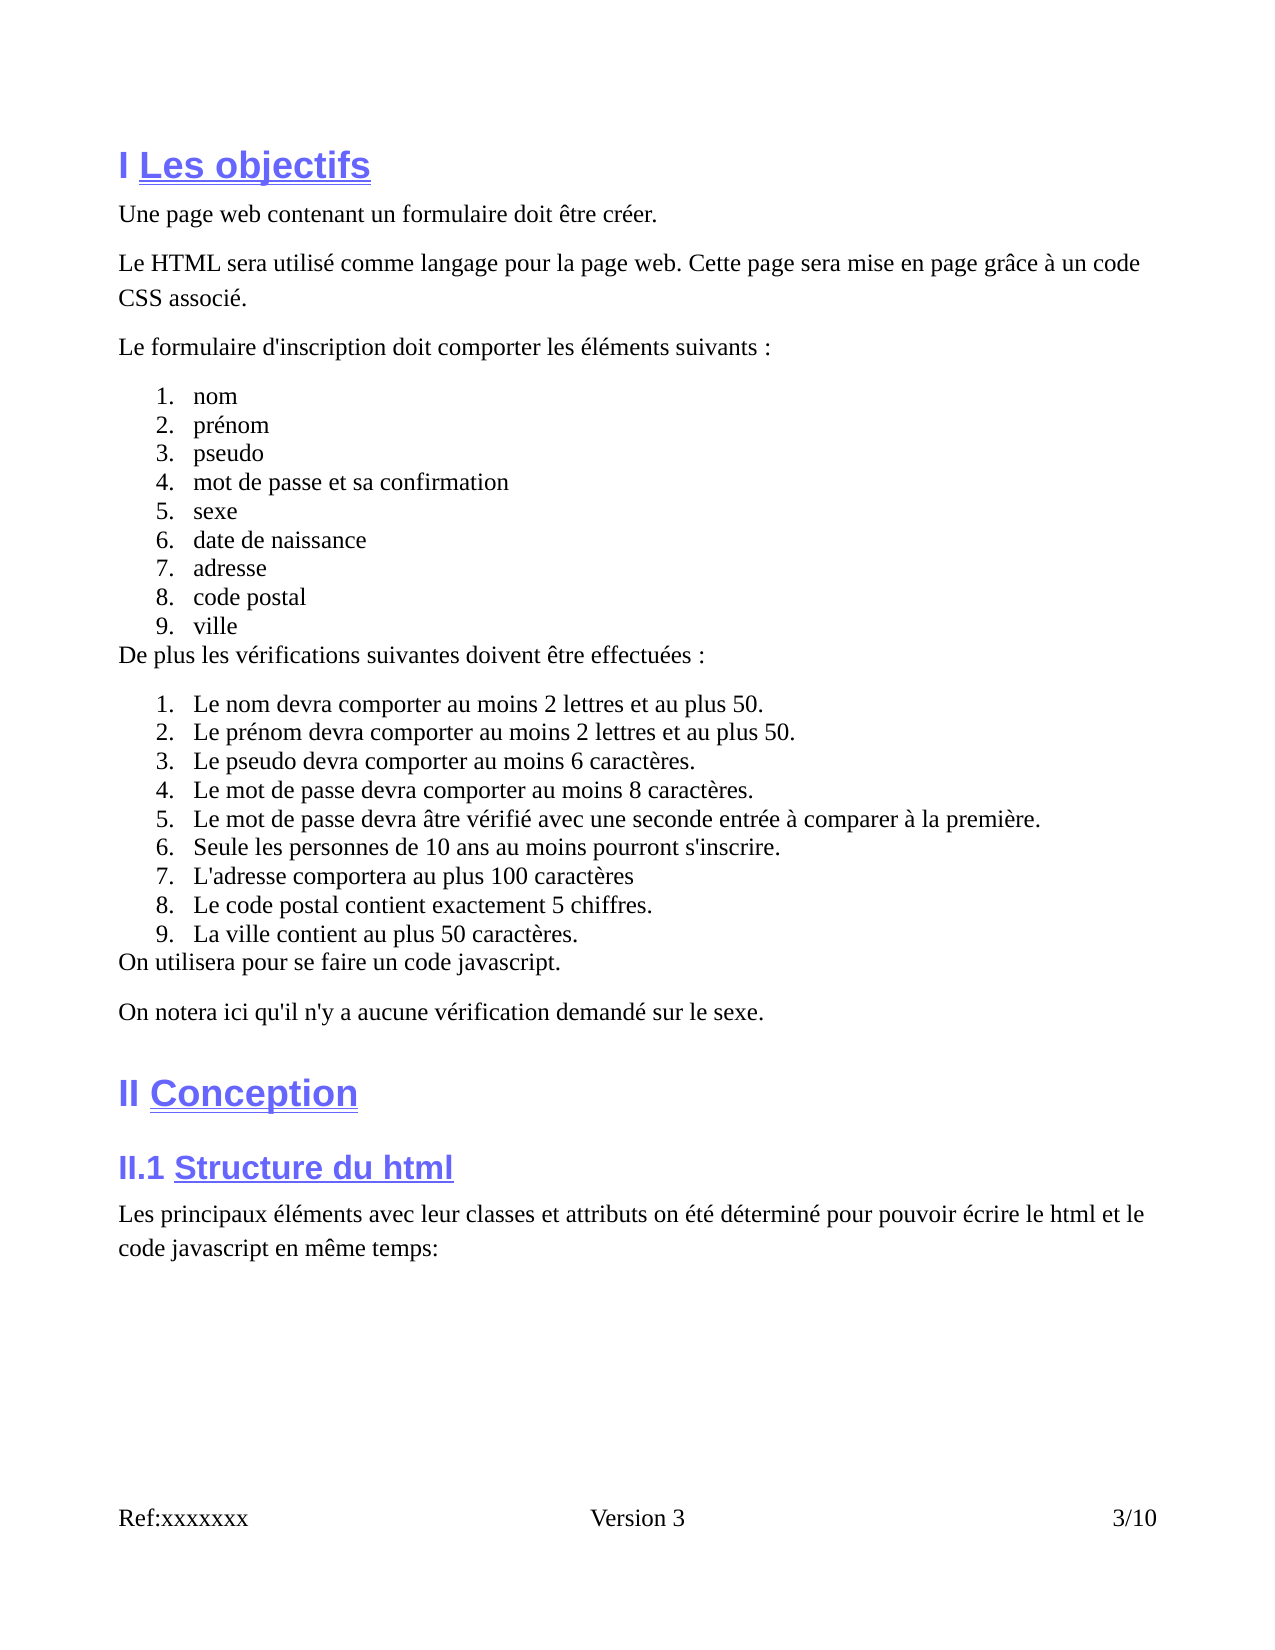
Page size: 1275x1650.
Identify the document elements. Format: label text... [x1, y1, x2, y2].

list Seule les personnes de 10 ans au moins pourront s'inscrire. [156, 832, 1157, 861]
text Le HTML sera utilisé comme langage pour la page web. Cette page sera mise en page grâce à un code CSS associé. [118, 248, 1157, 312]
list prénom [156, 410, 1157, 438]
list mot de passe et sa confirmation [156, 467, 1157, 496]
list sexe [156, 496, 1157, 525]
list Le prénom devra comporter au moins 2 lettres et au plus 50. [156, 717, 1157, 746]
list La ville contient au plus 50 caractères. [156, 919, 1157, 947]
text Une page web contenant un formulaire doit être créer. [118, 199, 1157, 228]
list Le pseudo devra comporter au moins 6 caractères. [156, 746, 1157, 775]
text Le formulaire d'inscription doit comporter les éléments suivants : [118, 332, 1157, 361]
list nom [156, 381, 1157, 410]
list code postal [156, 582, 1157, 611]
text On notera ici qu'il n'y a aucune vérification demandé sur le sexe. [118, 997, 1157, 1025]
list Le nom devra comporter au moins 2 lettres et au plus 50. [156, 689, 1157, 717]
text Les principaux éléments avec leur classes et attributs on été déterminé pour pouvoir écrire le html et le code javascript en même temps: [118, 1199, 1157, 1262]
subtitle Les objectifs [118, 143, 1157, 187]
list L'adresse comportera au plus 100 caractères [156, 861, 1157, 890]
list pseudo [156, 438, 1157, 467]
list Le mot de passe devra comporter au moins 8 caractères. [156, 775, 1157, 804]
list Le mot de passe devra âtre vérifié avec une seconde entrée à comparer à la première. [156, 804, 1157, 832]
list Le code postal contient exactement 5 chiffres. [156, 890, 1157, 919]
text On utilisera pour se faire un code javascript. [118, 947, 1157, 976]
subtitle Structure du html [118, 1148, 1157, 1186]
subtitle Conception [118, 1071, 1157, 1114]
text De plus les vérifications suivantes doivent être effectuées : [118, 640, 1157, 668]
list ville [156, 611, 1157, 640]
list date de naissance [156, 525, 1157, 553]
list adresse [156, 553, 1157, 582]
